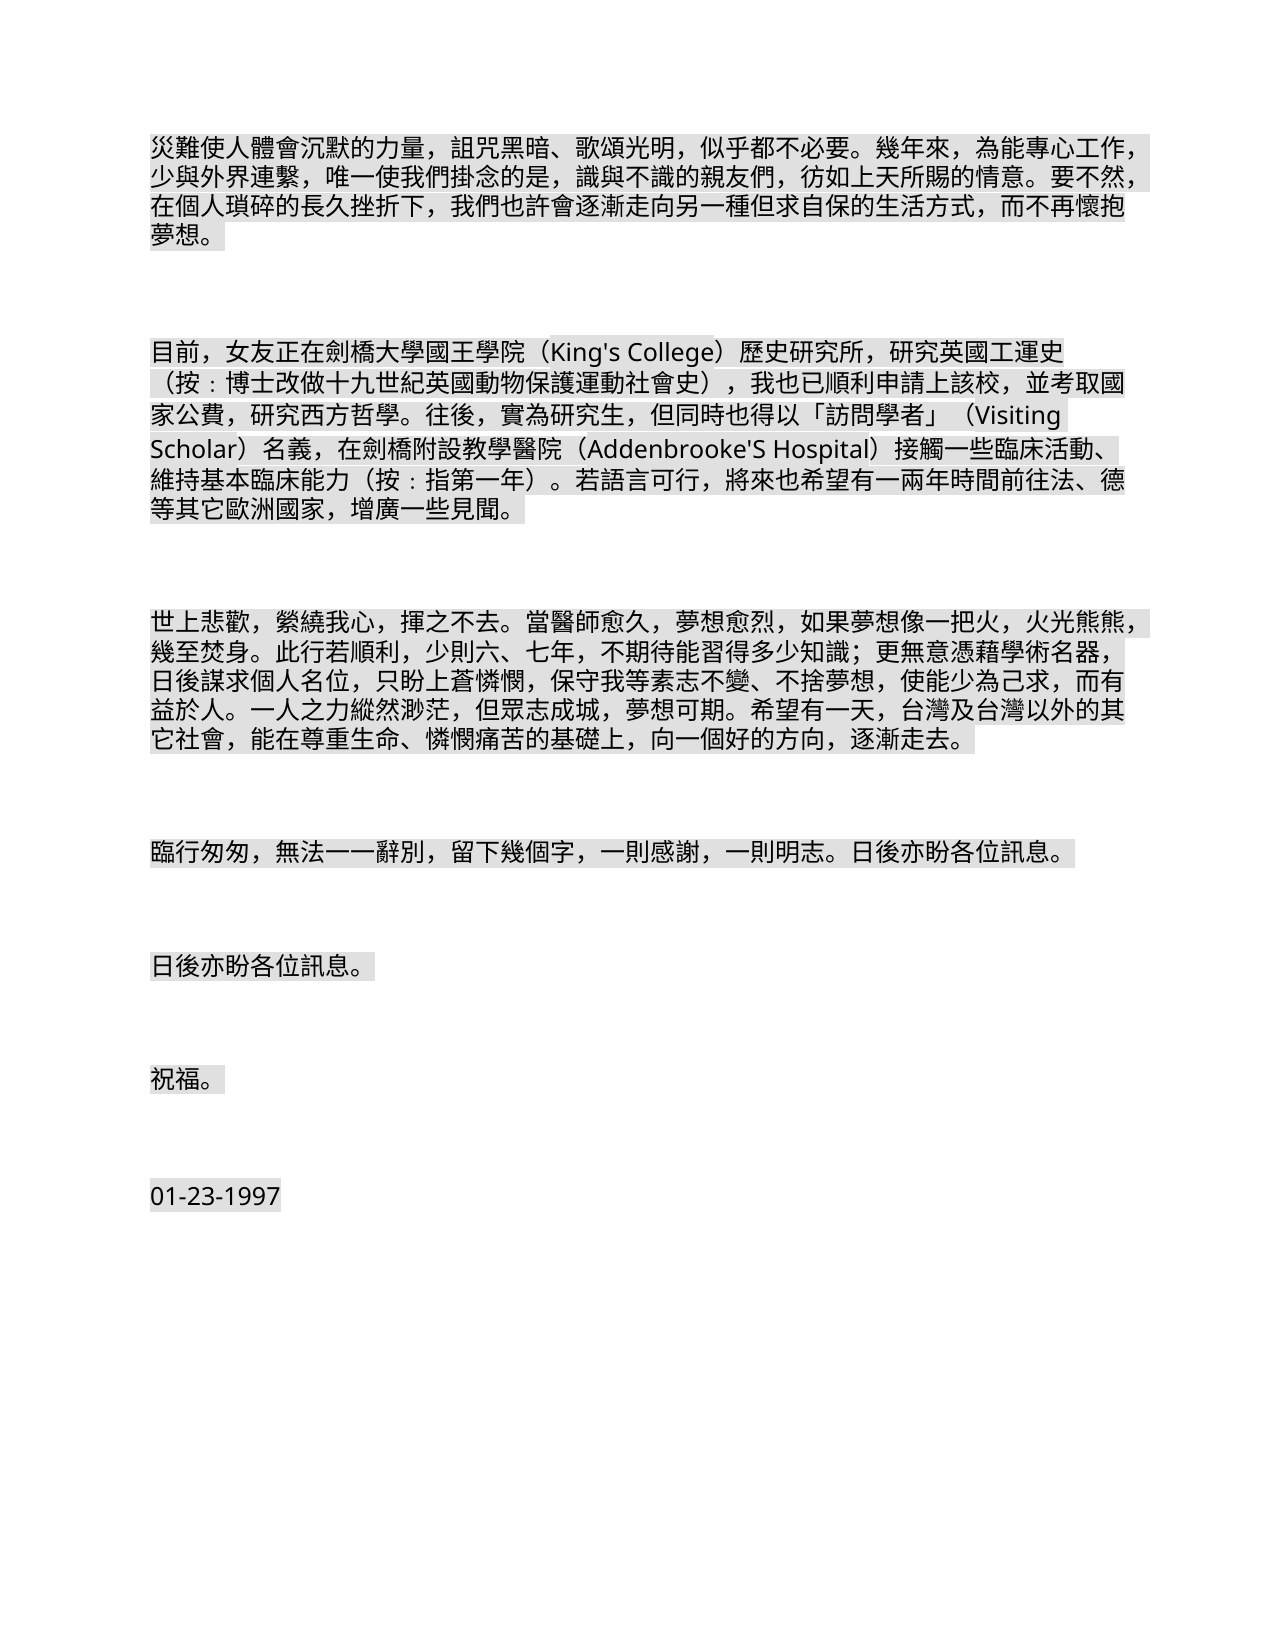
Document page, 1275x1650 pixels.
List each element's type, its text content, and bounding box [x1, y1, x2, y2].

text 災難使人體會沉默的力量，詛咒黑暗、歌頌光明，似乎都不必要。幾年來，為能專心工作，少與外界連繫，唯一使我們掛念的是，識與不識的親友們，彷如上天所賜的情意。要不然，在個人瑣碎的長久挫折下，我們也許會逐漸走向另一種但求自保的生活方式，而不再懷抱夢想。 [150, 134, 1125, 251]
text 世上悲歡，縈繞我心，揮之不去。當醫師愈久，夢想愈烈，如果夢想像一把火，火光熊熊，幾至焚身。此行若順利，少則六、七年，不期待能習得多少知識；更無意憑藉學術名器，日後謀求個人名位，只盼上蒼憐憫，保守我等素志不變、不捨夢想，使能少為己求，而有益於人。一人之力縱然渺茫，但眾志成城，夢想可期。希望有一天，台灣及台灣以外的其它社會，能在尊重生命、憐憫痛苦的基礎上，向一個好的方向，逐漸走去。 [150, 608, 1125, 754]
text 臨行匆匆，無法一一辭別，留下幾個字，一則感謝，一則明志。日後亦盼各位訊息。 [150, 838, 1125, 868]
text 祝福。 [150, 1065, 1125, 1094]
text 目前，女友正在劍橋大學國王學院（King's College）歷史研究所，研究英國工運史（按﹕博士改做十九世紀英國動物保護運動社會史），我也已順利申請上該校，並考取國家公費，研究西方哲學。往後，實為研究生，但同時也得以「訪問學者」（Visiting Scholar）名義，在劍橋附設教學醫院（Addenbrooke'S Hospital）接觸一些臨床活動、維持基本臨床能力（按﹕指第一年）。若語言可行，將來也希望有一兩年時間前往法、德等其它歐洲國家，增廣一些見聞。 [150, 335, 1125, 524]
text 01-23-1997 [150, 1178, 1125, 1212]
text 日後亦盼各位訊息。 [150, 952, 1125, 981]
